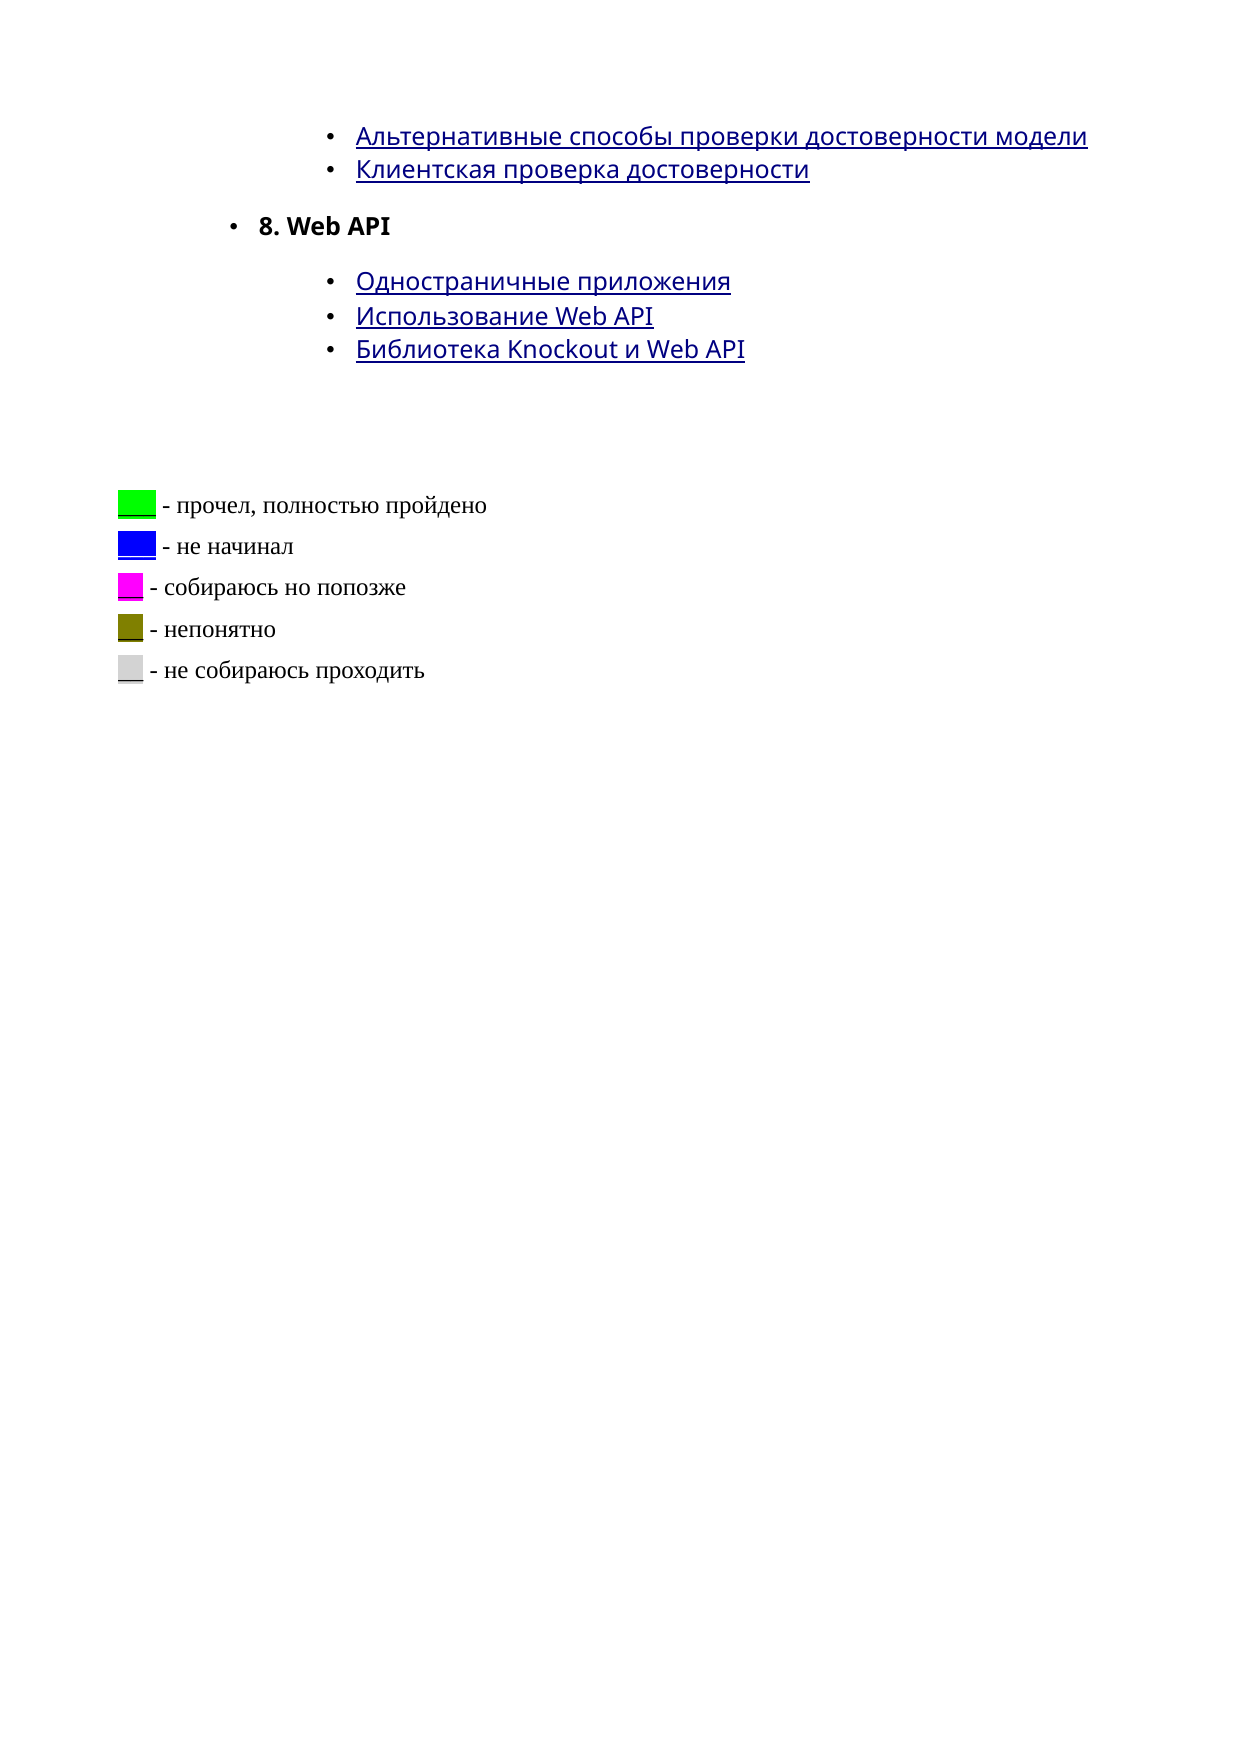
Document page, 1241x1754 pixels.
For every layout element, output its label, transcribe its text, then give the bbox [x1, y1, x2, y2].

list Альтернативные способы проверки достоверности модели [326, 118, 1122, 152]
text __ - собираюсь но попозже [118, 572, 1122, 601]
text __ - непонятно [118, 614, 1122, 642]
text ___ - прочел, полностью пройдено [118, 490, 1122, 519]
list Использование Web API [326, 298, 1122, 332]
subtitle 8. Web API [229, 208, 1100, 242]
text ___ - не начинал [118, 531, 1122, 560]
list Библиотека Knockout и Web API [326, 332, 1122, 366]
text __ - не собираюсь проходить [118, 655, 1122, 684]
list Одностраничные приложения [326, 264, 1122, 298]
list Клиентская проверка достоверности [326, 152, 1122, 186]
